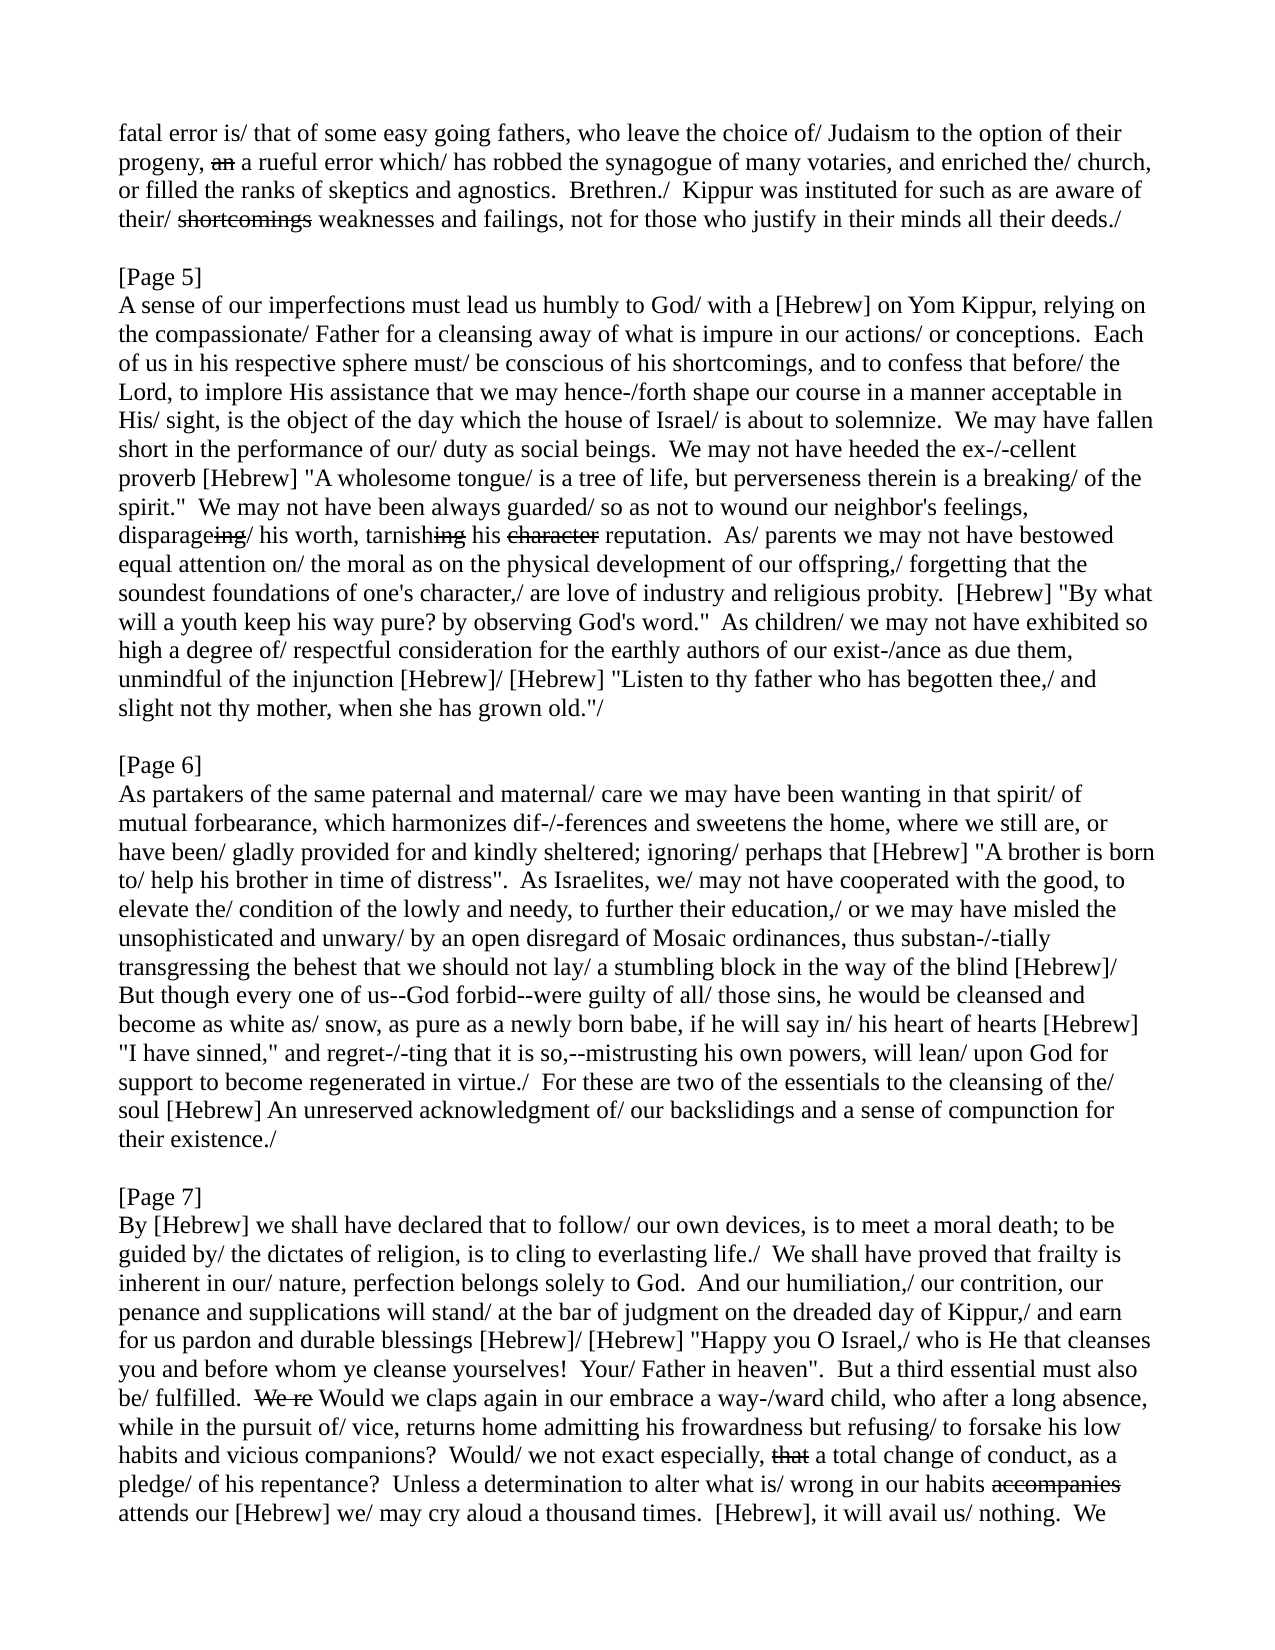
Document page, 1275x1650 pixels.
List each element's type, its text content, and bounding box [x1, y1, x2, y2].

text [Page 6] [118, 751, 1157, 779]
text fatal error is/ that of some easy going fathers, who leave the choice of/ Judaism to the option of their progeny, an a rueful error which/ has robbed the synagogue of many votaries, and enriched the/ church, or filled the ranks of skeptics and agnostics. Brethren./ Kippur was instituted for such as are aware of their/ shortcomings weaknesses and failings, not for those who justify in their minds all their deeds./ [118, 118, 1157, 233]
text [Page 5] [118, 262, 1157, 291]
text By [Hebrew] we shall have declared that to follow/ our own devices, is to meet a moral death; to be guided by/ the dictates of religion, is to cling to everlasting life./ We shall have proved that frailty is inherent in our/ nature, perfection belongs solely to God. And our humiliation,/ our contrition, our penance and supplications will stand/ at the bar of judgment on the dreaded day of Kippur,/ and earn for us pardon and durable blessings [Hebrew]/ [Hebrew] "Happy you O Israel,/ who is He that cleanses you and before whom ye cleanse yourselves! Your/ Father in heaven". But a third essential must also be/ fulfilled. We re Would we claps again in our embrace a way-/ward child, who after a long absence, while in the pursuit of/ vice, returns home admitting his frowardness but refusing/ to forsake his low habits and vicious companions? Would/ we not exact especially, that a total change of conduct, as a pledge/ of his repentance? Unless a determination to alter what is/ wrong in our habits accompanies attends our [Hebrew] we/ may cry aloud a thousand times. [Hebrew], it will avail us/ nothing. We [118, 1211, 1157, 1527]
text [Page 7] [118, 1182, 1157, 1211]
text As partakers of the same paternal and maternal/ care we may have been wanting in that spirit/ of mutual forbearance, which harmonizes dif-/-ferences and sweetens the home, where we still are, or have been/ gladly provided for and kindly sheltered; ignoring/ perhaps that [Hebrew] "A brother is born to/ help his brother in time of distress". As Israelites, we/ may not have cooperated with the good, to elevate the/ condition of the lowly and needy, to further their education,/ or we may have misled the unsophisticated and unwary/ by an open disregard of Mosaic ordinances, thus substan-/-tially transgressing the behest that we should not lay/ a stumbling block in the way of the blind [Hebrew]/ But though every one of us--God forbid--were guilty of all/ those sins, he would be cleansed and become as white as/ snow, as pure as a newly born babe, if he will say in/ his heart of hearts [Hebrew] "I have sinned," and regret-/-ting that it is so,--mistrusting his own powers, will lean/ upon God for support to become regenerated in virtue./ For these are two of the essentials to the cleansing of the/ soul [Hebrew] An unreserved acknowledgment of/ our backslidings and a sense of compunction for their existence./ [118, 779, 1157, 1153]
text A sense of our imperfections must lead us humbly to God/ with a [Hebrew] on Yom Kippur, relying on the compassionate/ Father for a cleansing away of what is impure in our actions/ or conceptions. Each of us in his respective sphere must/ be conscious of his shortcomings, and to confess that before/ the Lord, to implore His assistance that we may hence-/forth shape our course in a manner acceptable in His/ sight, is the object of the day which the house of Israel/ is about to solemnize. We may have fallen short in the performance of our/ duty as social beings. We may not have heeded the ex-/-cellent proverb [Hebrew] "A wholesome tongue/ is a tree of life, but perverseness therein is a breaking/ of the spirit." We may not have been always guarded/ so as not to wound our neighbor's feelings, disparageing/ his worth, tarnishing his character reputation. As/ parents we may not have bestowed equal attention on/ the moral as on the physical development of our offspring,/ forgetting that the soundest foundations of one's character,/ are love of industry and religious probity. [Hebrew] "By what will a youth keep his way pure? by observing God's word." As children/ we may not have exhibited so high a degree of/ respectful consideration for the earthly authors of our exist-/ance as due them, unmindful of the injunction [Hebrew]/ [Hebrew] "Listen to thy father who has begotten thee,/ and slight not thy mother, when she has grown old."/ [118, 291, 1157, 722]
